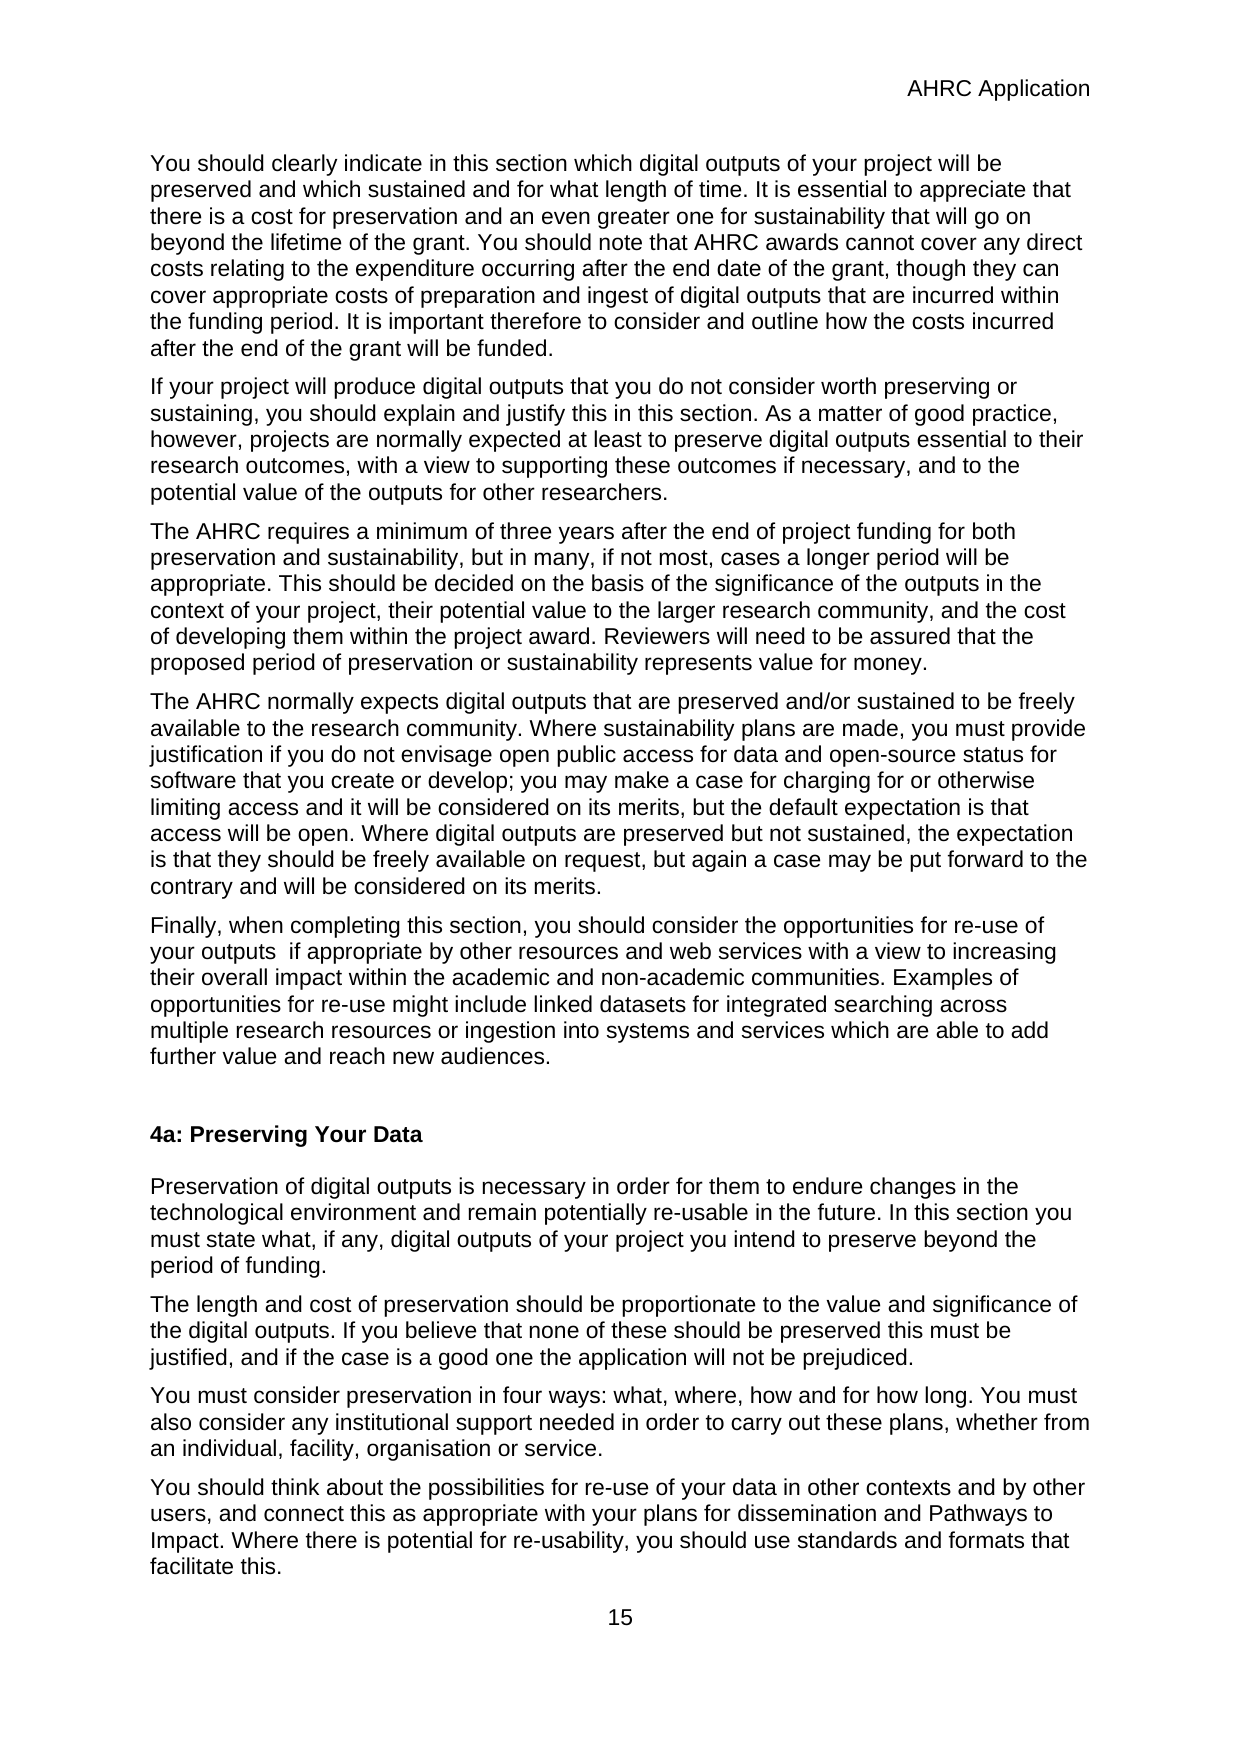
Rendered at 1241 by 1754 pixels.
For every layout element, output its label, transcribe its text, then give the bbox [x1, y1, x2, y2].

text The AHRC requires a minimum of three years after the end of project funding for both preservation and sustainability, but in many, if not most, cases a longer period will be appropriate. This should be decided on the basis of the significance of the outputs in the context of your project, their potential value to the larger research community, and the cost of developing them within the project award. Reviewers will need to be assured that the proposed period of preservation or sustainability represents value for money. [150, 518, 1090, 676]
text Finally, when completing this section, you should consider the opportunities for re-use of your outputs if appropriate by other resources and web services with a view to increasing their overall impact within the academic and non-academic communities. Examples of opportunities for re-use might include linked datasets for integrated searching across multiple research resources or ingestion into systems and services which are able to add further value and reach new audiences. [150, 912, 1090, 1070]
text You must consider preservation in four ways: what, where, how and for how long. You must also consider any institutional support needed in order to carry out these plans, whether from an individual, facility, organisation or service. [150, 1382, 1090, 1462]
text The AHRC normally expects digital outputs that are preserved and/or sustained to be freely available to the research community. Where sustainability plans are made, you must provide justification if you do not envisage open public access for data and open-source status for software that you create or develop; you may make a case for charging for or otherwise limiting access and it will be considered on its merits, but the default expectation is that access will be open. Where digital outputs are preserved but not sustained, the expectation is that they should be freely available on request, but again a case may be put forward to the contrary and will be considered on its merits. [150, 688, 1090, 899]
text 4a: Preserving Your Data [150, 1121, 1090, 1147]
text If your project will produce digital outputs that you do not consider worth preserving or sustaining, you should explain and justify this in this section. As a matter of good practice, however, projects are normally expected at least to preserve digital outputs essential to their research outcomes, with a view to supporting these outcomes if necessary, and to the potential value of the outputs for other researchers. [150, 373, 1090, 505]
text The length and cost of preservation should be proportionate to the value and significance of the digital outputs. If you believe that none of these should be preserved this must be justified, and if the case is a good one the application will not be prejudiced. [150, 1291, 1090, 1370]
text You should think about the possibilities for re-use of your data in other contexts and by other users, and connect this as appropriate with your plans for dissemination and Pathways to Impact. Where there is potential for re-usability, you should use standards and formats that facilitate this. [150, 1474, 1090, 1579]
text Preservation of digital outputs is necessary in order for them to endure changes in the technological environment and remain potentially re-usable in the future. In this section you must state what, if any, digital outputs of your project you intend to preserve beyond the period of funding. [150, 1173, 1090, 1278]
text You should clearly indicate in this section which digital outputs of your project will be preserved and which sustained and for what length of time. It is essential to appreciate that there is a cost for preservation and an even greater one for sustainability that will go on beyond the lifetime of the grant. You should note that AHRC awards cannot cover any direct costs relating to the expenditure occurring after the end date of the grant, though they can cover appropriate costs of preparation and ingest of digital outputs that are incurred within the funding period. It is important therefore to consider and outline how the costs incurred after the end of the grant will be funded. [150, 150, 1090, 361]
